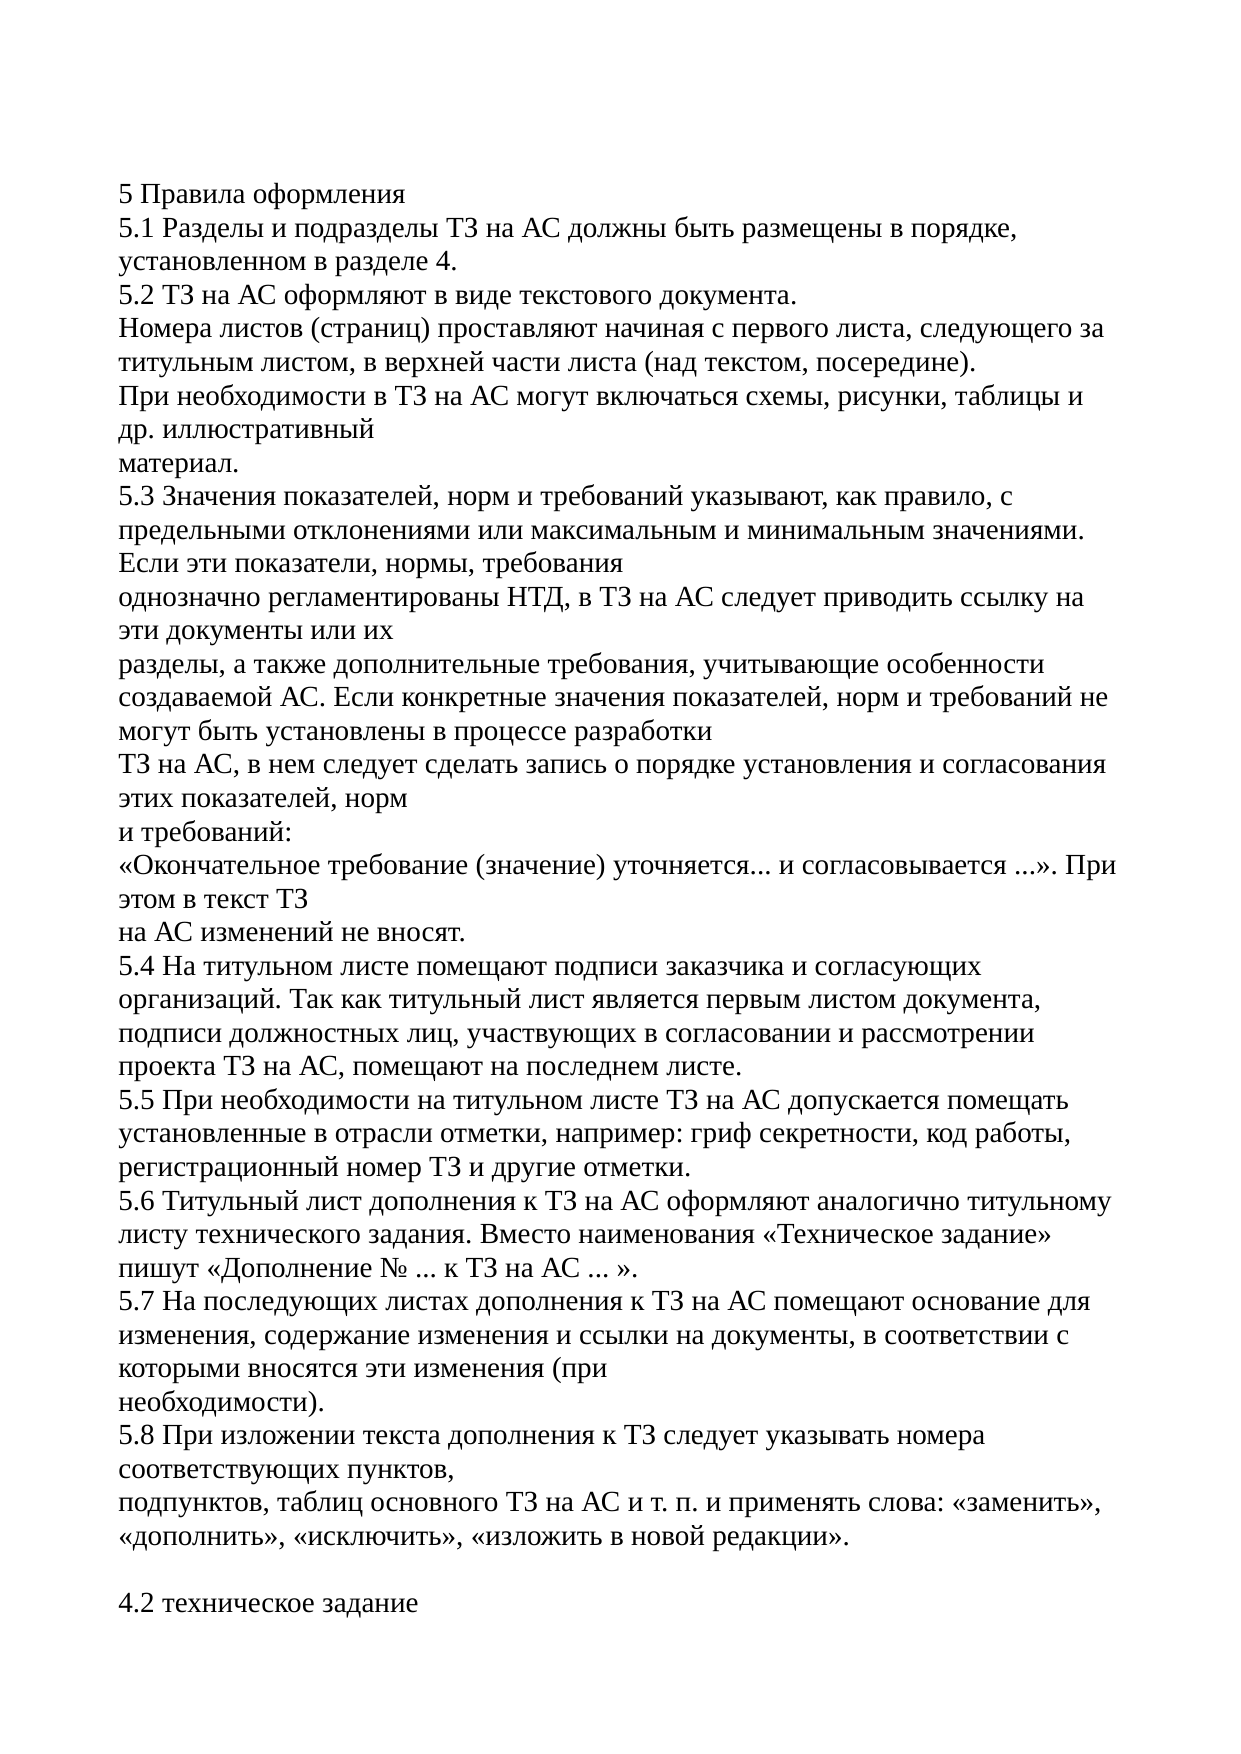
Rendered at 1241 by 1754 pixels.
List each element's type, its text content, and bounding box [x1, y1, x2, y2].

text «Окончательное требование (значение) уточняется... и согласовывается ...». При этом в текст ТЗ [118, 847, 1122, 914]
text 5.4 На титульном листе помещают подписи заказчика и согласующих организаций. Так как титульный лист является первым листом документа, подписи должностных лиц, участвующих в согласовании и рассмотрении проекта ТЗ на АС, помещают на последнем листе. [118, 948, 1122, 1082]
text 4.2 техническое задание [118, 1585, 1122, 1619]
text 5.7 На последующих листах дополнения к ТЗ на АС помещают основание для изменения, содержание изменения и ссылки на документы, в соответствии с которыми вносятся эти изменения (при [118, 1283, 1122, 1384]
text Номера листов (страниц) проставляют начиная с первого листа, следующего за титульным листом, в верхней части листа (над текстом, посередине). [118, 311, 1122, 378]
text 5.3 Значения показателей, норм и требований указывают, как правило, с предельными отклонениями или максимальным и минимальным значениями. Если эти показатели, нормы, требования [118, 478, 1122, 579]
text 5.2 ТЗ на АС оформляют в виде текстового документа. [118, 277, 1122, 311]
text однозначно регламентированы НТД, в ТЗ на АС следует приводить ссылку на эти документы или их [118, 579, 1122, 646]
text 5.6 Титульный лист дополнения к ТЗ на АС оформляют аналогично титульному листу технического задания. Вместо наименования «Техническое задание» пишут «Дополнение № ... к ТЗ на АС ... ». [118, 1183, 1122, 1283]
text материал. [118, 445, 1122, 478]
text 5 Правила оформления [118, 176, 1122, 210]
text необходимости). [118, 1384, 1122, 1417]
text и требований: [118, 814, 1122, 847]
text 5.8 При изложении текста дополнения к ТЗ следует указывать номера соответствующих пунктов, [118, 1417, 1122, 1484]
text При необходимости в ТЗ на АС могут включаться схемы, рисунки, таблицы и др. иллюстративный [118, 378, 1122, 445]
text на АС изменений не вносят. [118, 914, 1122, 948]
text ТЗ на АС, в нем следует сделать запись о порядке установления и согласования этих показателей, норм [118, 747, 1122, 814]
text 5.1 Разделы и подразделы ТЗ на АС должны быть размещены в порядке, установленном в разделе 4. [118, 210, 1122, 277]
text 5.5 При необходимости на титульном листе ТЗ на АС допускается помещать установленные в отрасли отметки, например: гриф секретности, код работы, регистрационный номер ТЗ и другие отметки. [118, 1082, 1122, 1183]
text подпунктов, таблиц основного ТЗ на АС и т. п. и применять слова: «заменить», «дополнить», «исключить», «изложить в новой редакции». [118, 1484, 1122, 1552]
text разделы, а также дополнительные требования, учитывающие особенности создаваемой АС. Если конкретные значения показателей, норм и требований не могут быть установлены в процессе разработки [118, 646, 1122, 747]
